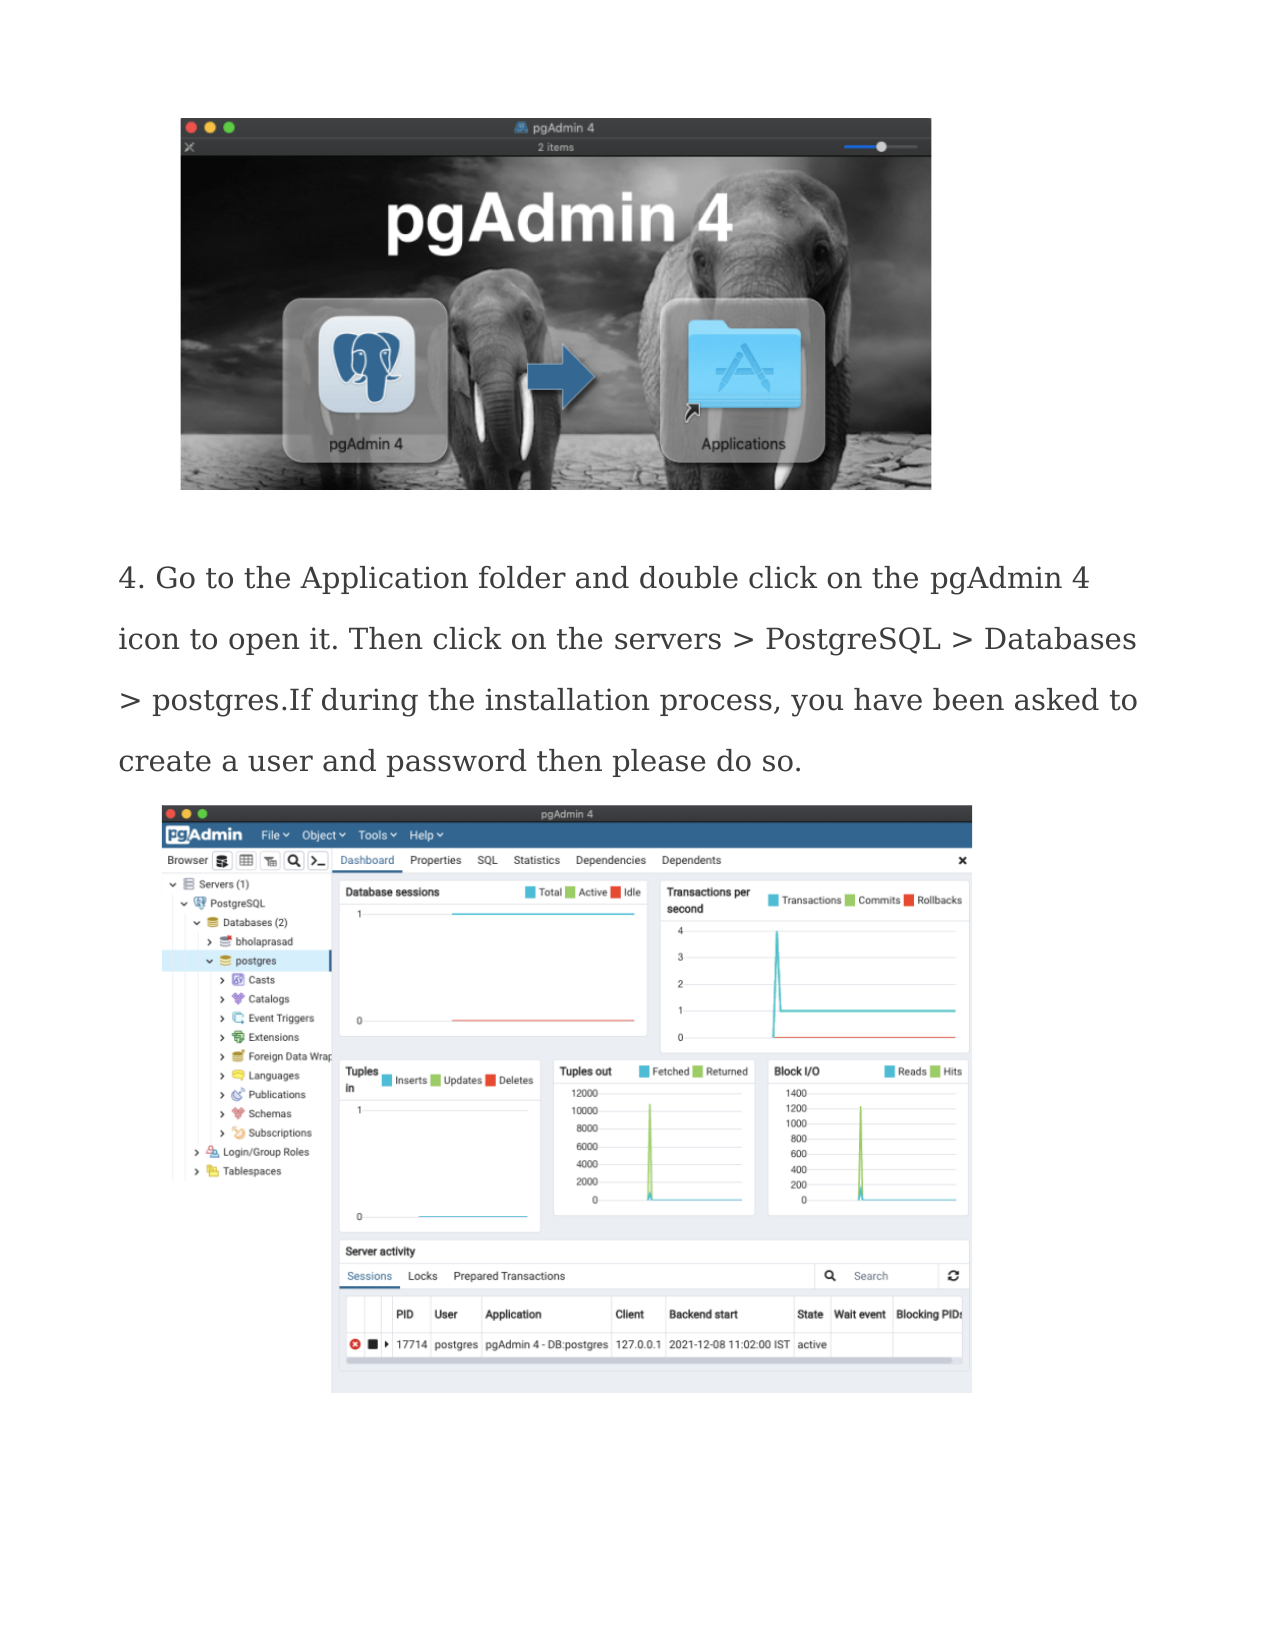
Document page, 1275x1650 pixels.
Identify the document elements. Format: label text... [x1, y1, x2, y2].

picture [180, 118, 932, 490]
picture [161, 805, 973, 1393]
text 4. Go to the Application folder and double click on the pgAdmin 4 icon to open it. Then click on the servers > PostgreSQL > Databases > postgres.If during the installation process, you have been asked to create a user and password then please do so. [118, 561, 1157, 778]
